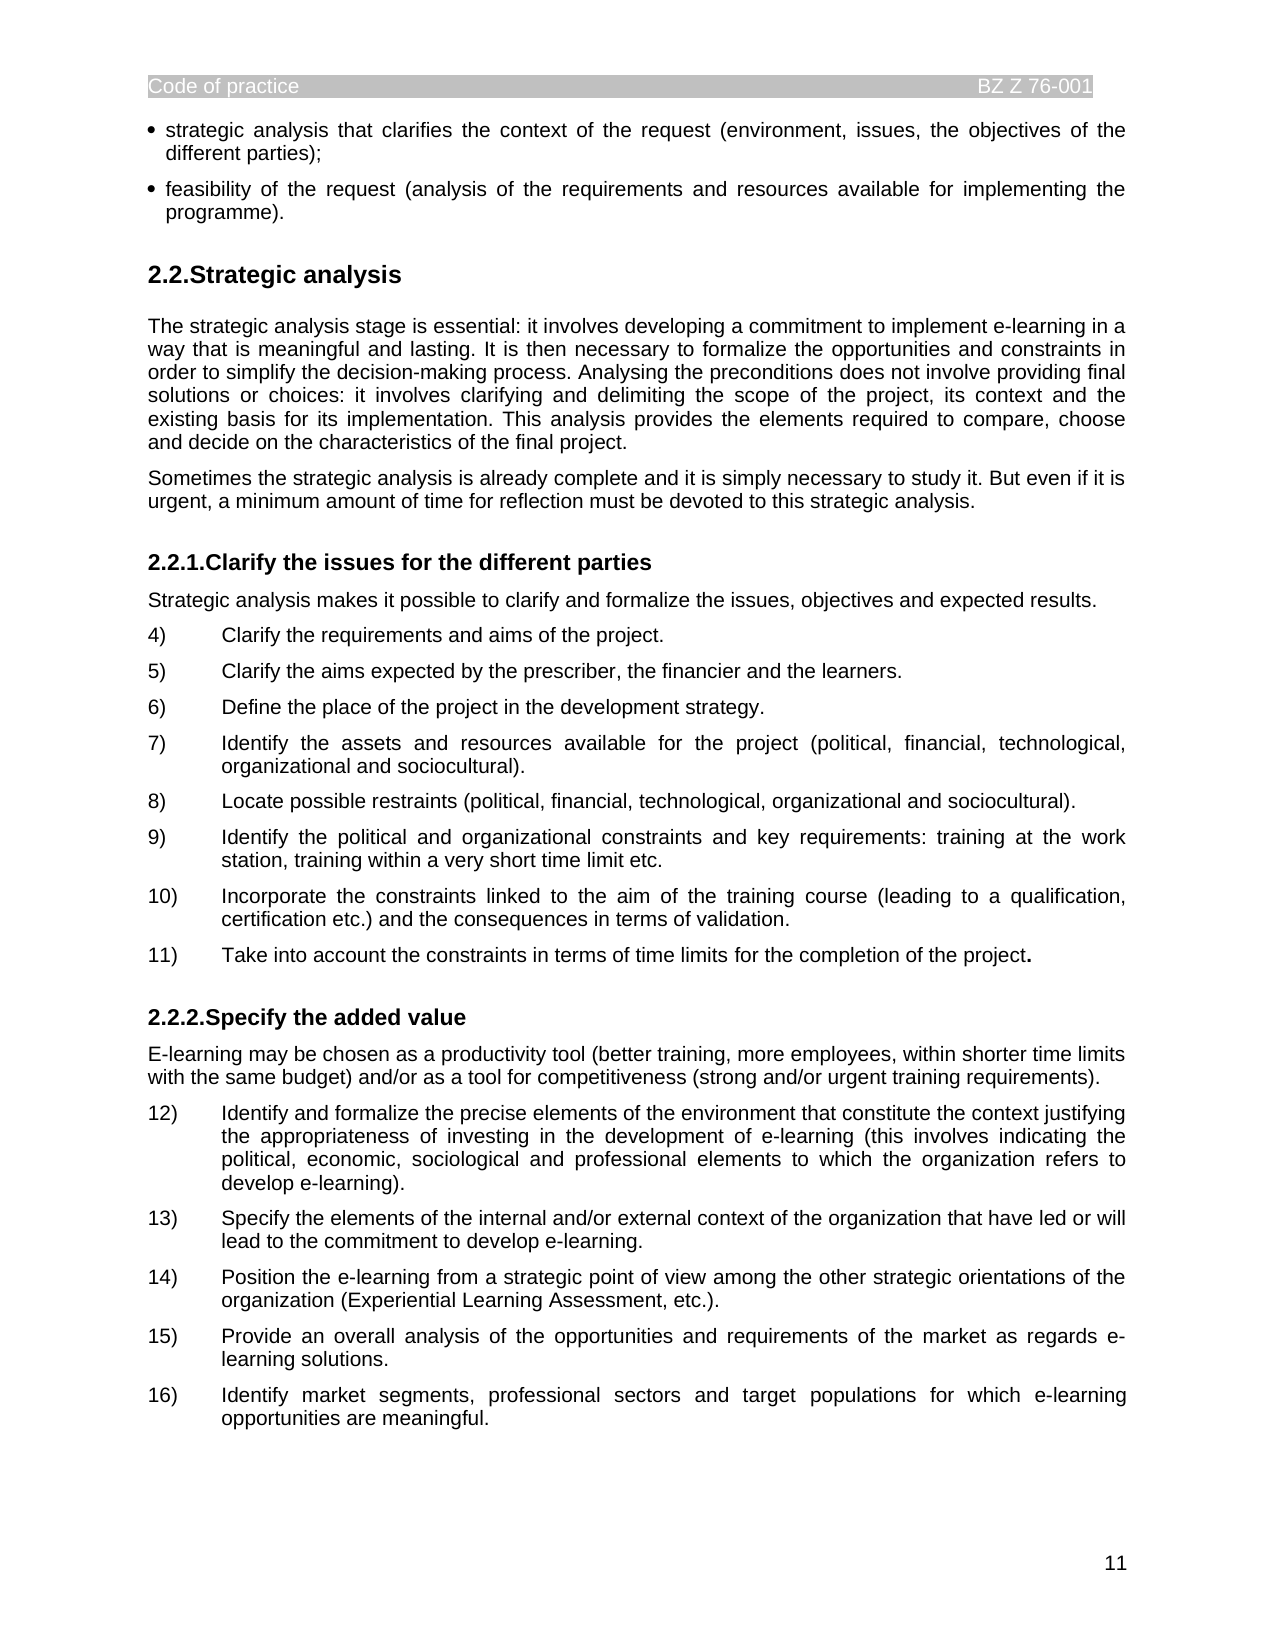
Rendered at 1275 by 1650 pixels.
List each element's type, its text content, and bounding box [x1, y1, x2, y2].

text 13) Specify the elements of the internal and/or external context of the organization that have led or will lead to the commitment to develop e-learning. [148, 1207, 1127, 1253]
text 6) Define the place of the project in the development strategy. [148, 695, 1127, 718]
text 8) Locate possible restraints (political, financial, technological, organizational and sociocultural). [148, 790, 1127, 813]
subtitle Specify the added value [148, 1004, 1127, 1030]
text 10) Incorporate the constraints linked to the aim of the training course (leading to a qualification, certification etc.) and the consequences in terms of validation. [148, 885, 1127, 931]
subtitle Clarify the issues for the different parties [148, 550, 1127, 576]
text 7) Identify the assets and resources available for the project (political, financial, technological, organizational and sociocultural). [148, 731, 1127, 777]
text Strategic analysis makes it possible to clarify and formalize the issues, objectives and expected results. [148, 588, 1127, 611]
text 4) Clarify the requirements and aims of the project. [148, 624, 1127, 647]
text 16) Identify market segments, professional sectors and target populations for which e-learning opportunities are meaningful. [148, 1384, 1127, 1430]
text Sometimes the strategic analysis is already complete and it is simply necessary to study it. But even if it is urgent, a minimum amount of time for reflection must be devoted to this strategic analysis. [148, 466, 1127, 512]
text 9) Identify the political and organizational constraints and key requirements: training at the work station, training within a very short time limit etc. [148, 826, 1127, 872]
text 11) Take into account the constraints in terms of time limits for the completion of the project. [148, 944, 1127, 967]
subtitle Strategic analysis [148, 261, 1127, 289]
list strategic analysis that clarifies the context of the request (environment, issues, the objectives of the different parties); [148, 118, 1127, 165]
text 15) Provide an overall analysis of the opportunities and requirements of the market as regards e-learning solutions. [148, 1325, 1127, 1371]
list feasibility of the request (analysis of the requirements and resources available for implementing the programme). [148, 177, 1127, 224]
text 5) Clarify the aims expected by the prescriber, the financier and the learners. [148, 659, 1127, 683]
text E-learning may be chosen as a productivity tool (better training, more employees, within shorter time limits with the same budget) and/or as a tool for competitiveness (strong and/or urgent training requirements). [148, 1042, 1127, 1089]
text 14) Position the e-learning from a strategic point of view among the other strategic orientations of the organization (Experiential Learning Assessment, etc.). [148, 1266, 1127, 1312]
text 12) Identify and formalize the precise elements of the environment that constitute the context justifying the appropriateness of investing in the development of e-learning (this involves indicating the political, economic, sociological and professional elements to which the organization refers to develop e-learning). [148, 1101, 1127, 1194]
text The strategic analysis stage is essential: it involves developing a commitment to implement e-learning in a way that is meaningful and lasting. It is then necessary to formalize the opportunities and constraints in order to simplify the decision-making process. Analysing the preconditions does not involve providing final solutions or choices: it involves clarifying and delimiting the scope of the project, its context and the existing basis for its implementation. This analysis provides the elements required to compare, choose and decide on the characteristics of the final project. [148, 314, 1127, 453]
